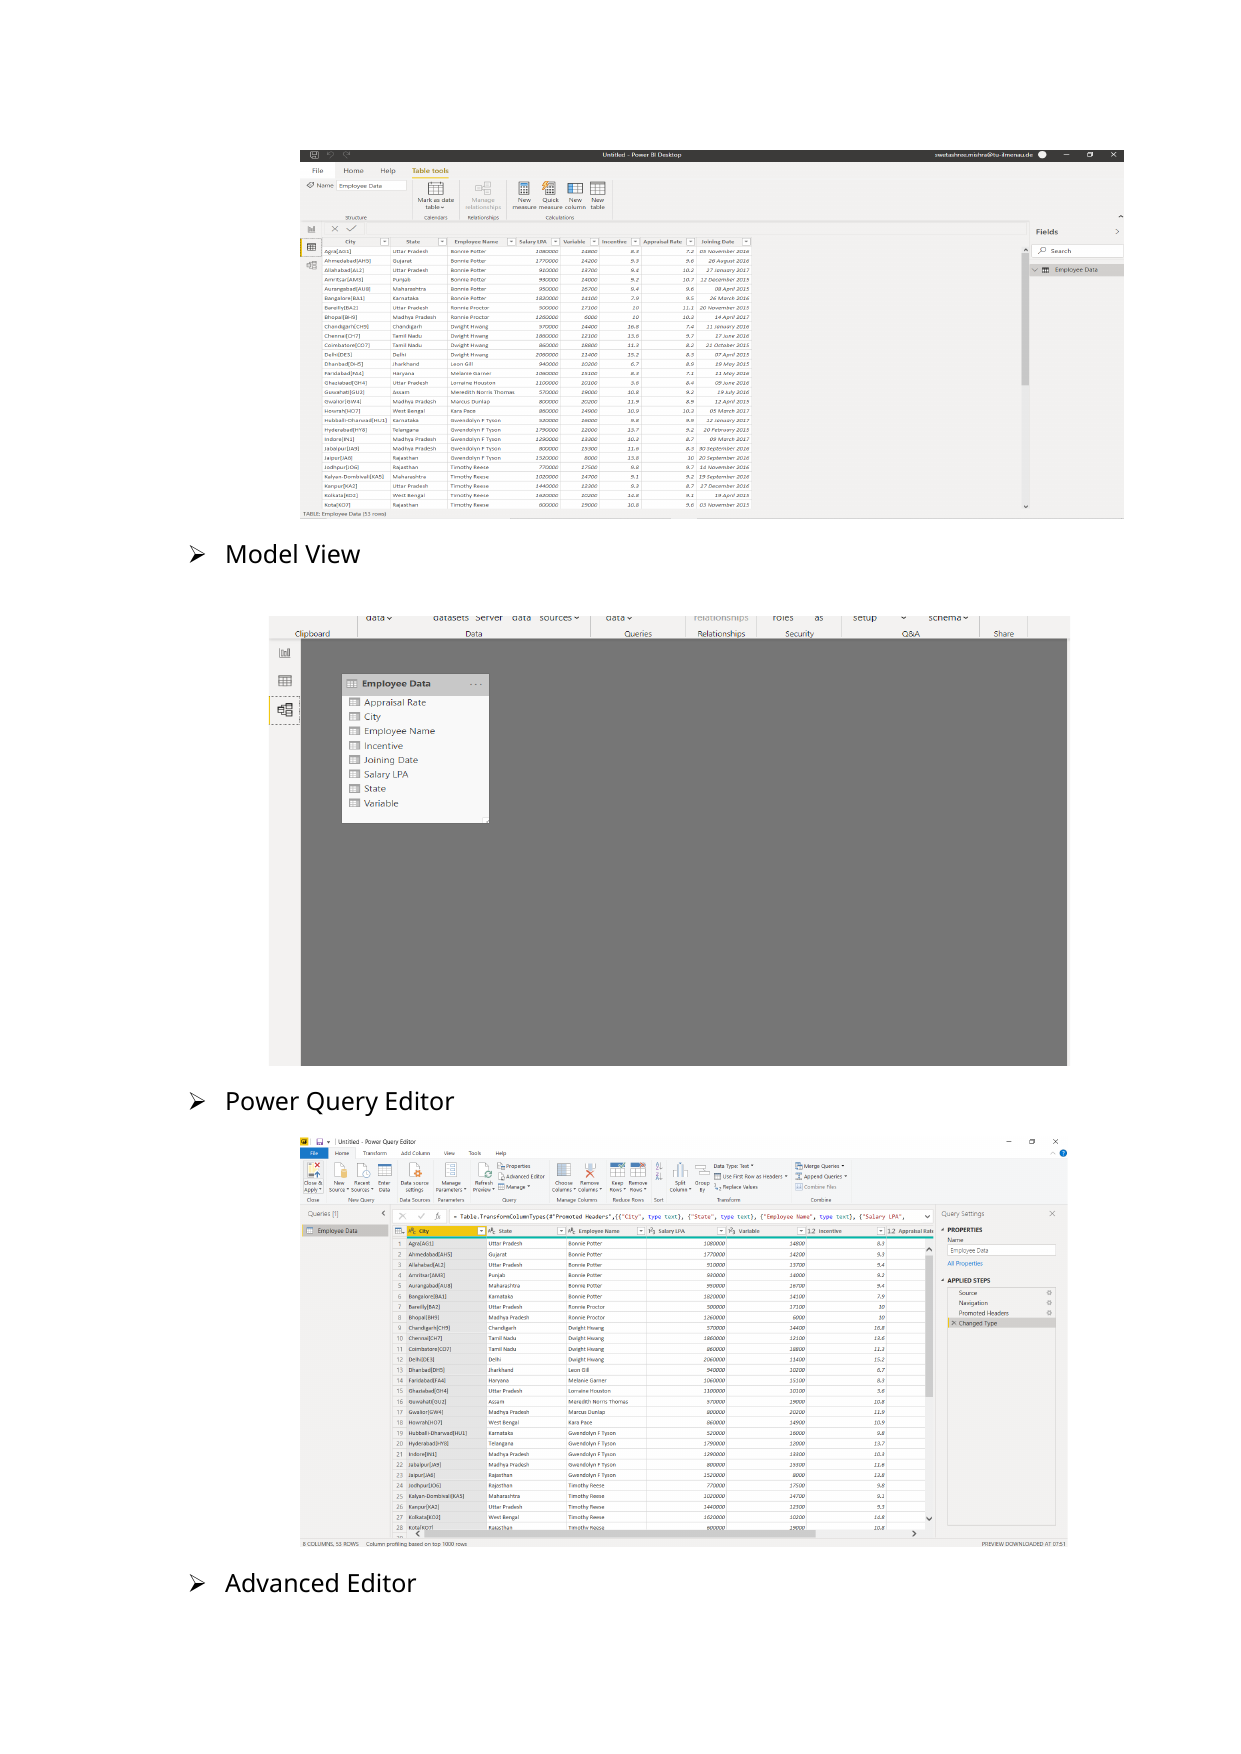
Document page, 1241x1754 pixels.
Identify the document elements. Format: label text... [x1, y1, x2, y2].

list Power Query Editor [187, 1084, 1090, 1118]
list Advanced Editor [187, 1565, 1090, 1599]
list Model View [187, 536, 1090, 571]
